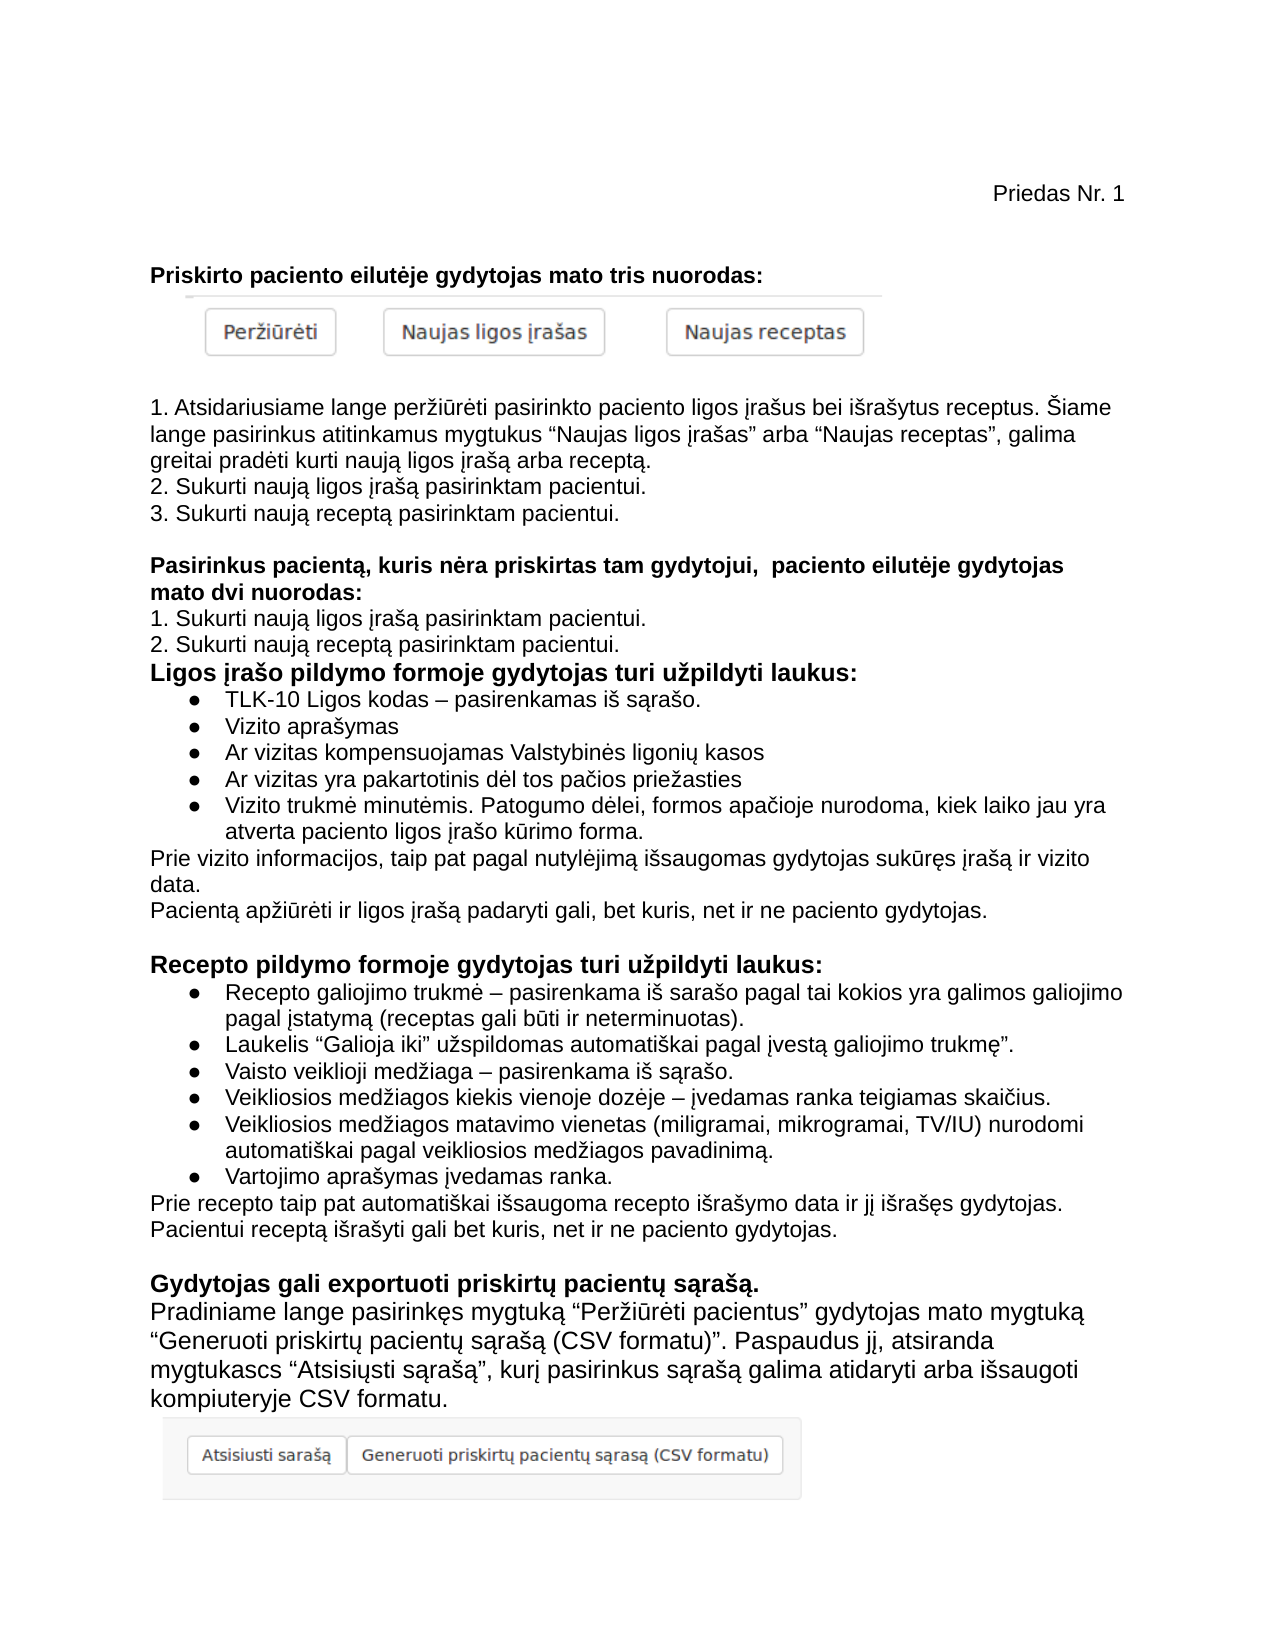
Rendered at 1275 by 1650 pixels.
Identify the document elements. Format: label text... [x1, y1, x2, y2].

picture [520, 1416, 803, 1464]
picture [550, 299, 883, 370]
text 2. Sukurti naują ligos įrašą pasirinktam pacientui. [150, 473, 1125, 499]
list Ar vizitas kompensuojamas Valstybinės ligonių kasos [187, 739, 1125, 766]
subtitle Recepto pildymo formoje gydytojas turi užpildyti laukus: [150, 950, 1125, 979]
text Pacientui receptą išrašyti gali bet kuris, net ir ne paciento gydytojas. [150, 1216, 1125, 1242]
subtitle Ligos įrašo pildymo formoje gydytojas turi užpildyti laukus: [150, 658, 1125, 686]
text 1. Sukurti naują ligos įrašą pasirinktam pacientui. [150, 605, 1125, 631]
list TLK-10 Ligos kodas – pasirenkamas iš sąrašo. [187, 686, 1125, 713]
list Veikliosios medžiagos matavimo vienetas (miligramai, mikrogramai, TV/IU) nurodomi automatiškai pagal veikliosios medžiagos pavadinimą. [187, 1111, 1125, 1163]
list Recepto galiojimo trukmė – pasirenkama iš sarašo pagal tai kokios yra galimos galiojimo pagal įstatymą (receptas gali būti ir neterminuotas). [187, 979, 1125, 1031]
text 3. Sukurti naują receptą pasirinktam pacientui. [150, 499, 1125, 526]
list Vaisto veiklioji medžiaga – pasirenkama iš sąrašo. [187, 1058, 1125, 1084]
list Vizito trukmė minutėmis. Patogumo dėlei, formos apačioje nurodoma, kiek laiko jau yra atverta paciento ligos įrašo kūrimo forma. [187, 792, 1125, 844]
list Vizito aprašymas [187, 713, 1125, 739]
list Pradiniame lange pasirinkęs mygtuką “Peržiūrėti pacientus” gydytojas mato mygtuką “Generuoti priskirtų pacientų sąrašą (CSV formatu)”. Paspaudus jį, atsiranda mygtukascs “Atsisiųsti sąrašą”, kurį pasirinkus sąrašą galima atidaryti arba išsaugoti kompiuteryje CSV formatu. [112, 1297, 1125, 1412]
list Ar vizitas yra pakartotinis dėl tos pačios priežasties [187, 766, 1125, 792]
list Gydytojas gali exportuoti priskirtų pacientų sąrašą. [112, 1269, 1125, 1297]
text 2. Sukurti naują receptą pasirinktam pacientui. [150, 631, 1125, 658]
text Prie vizito informacijos, taip pat pagal nutylėjimą išsaugomas gydytojas sukūręs įrašą ir vizito data. [150, 844, 1125, 897]
list Laukelis “Galioja iki” užspildomas automatiškai pagal įvestą galiojimo trukmę”. [187, 1031, 1125, 1058]
text Pacientą apžiūrėti ir ligos įrašą padaryti gali, bet kuris, net ir ne paciento gydytojas. [150, 897, 1125, 924]
list Veikliosios medžiagos kiekis vienoje dozėje – įvedamas ranka teigiamas skaičius. [187, 1084, 1125, 1111]
text 1. Atsidariusiame lange peržiūrėti pasirinkto paciento ligos įrašus bei išrašytus receptus. Šiame lange pasirinkus atitinkamus mygtukus “Naujas ligos įrašas” arba “Naujas receptas”, galima greitai pradėti kurti naują ligos įrašą arba receptą. [150, 394, 1125, 473]
list Vartojimo aprašymas įvedamas ranka. [187, 1163, 1125, 1189]
text Prie recepto taip pat automatiškai išsaugoma recepto išrašymo data ir jį išrašęs gydytojas. [150, 1189, 1125, 1216]
text Priskirto paciento eilutėje gydytojas mato tris nuorodas: [150, 262, 1125, 289]
text Pasirinkus pacientą, kuris nėra priskirtas tam gydytojui, paciento eilutėje gydytojas mato dvi nuorodas: [150, 552, 1125, 605]
